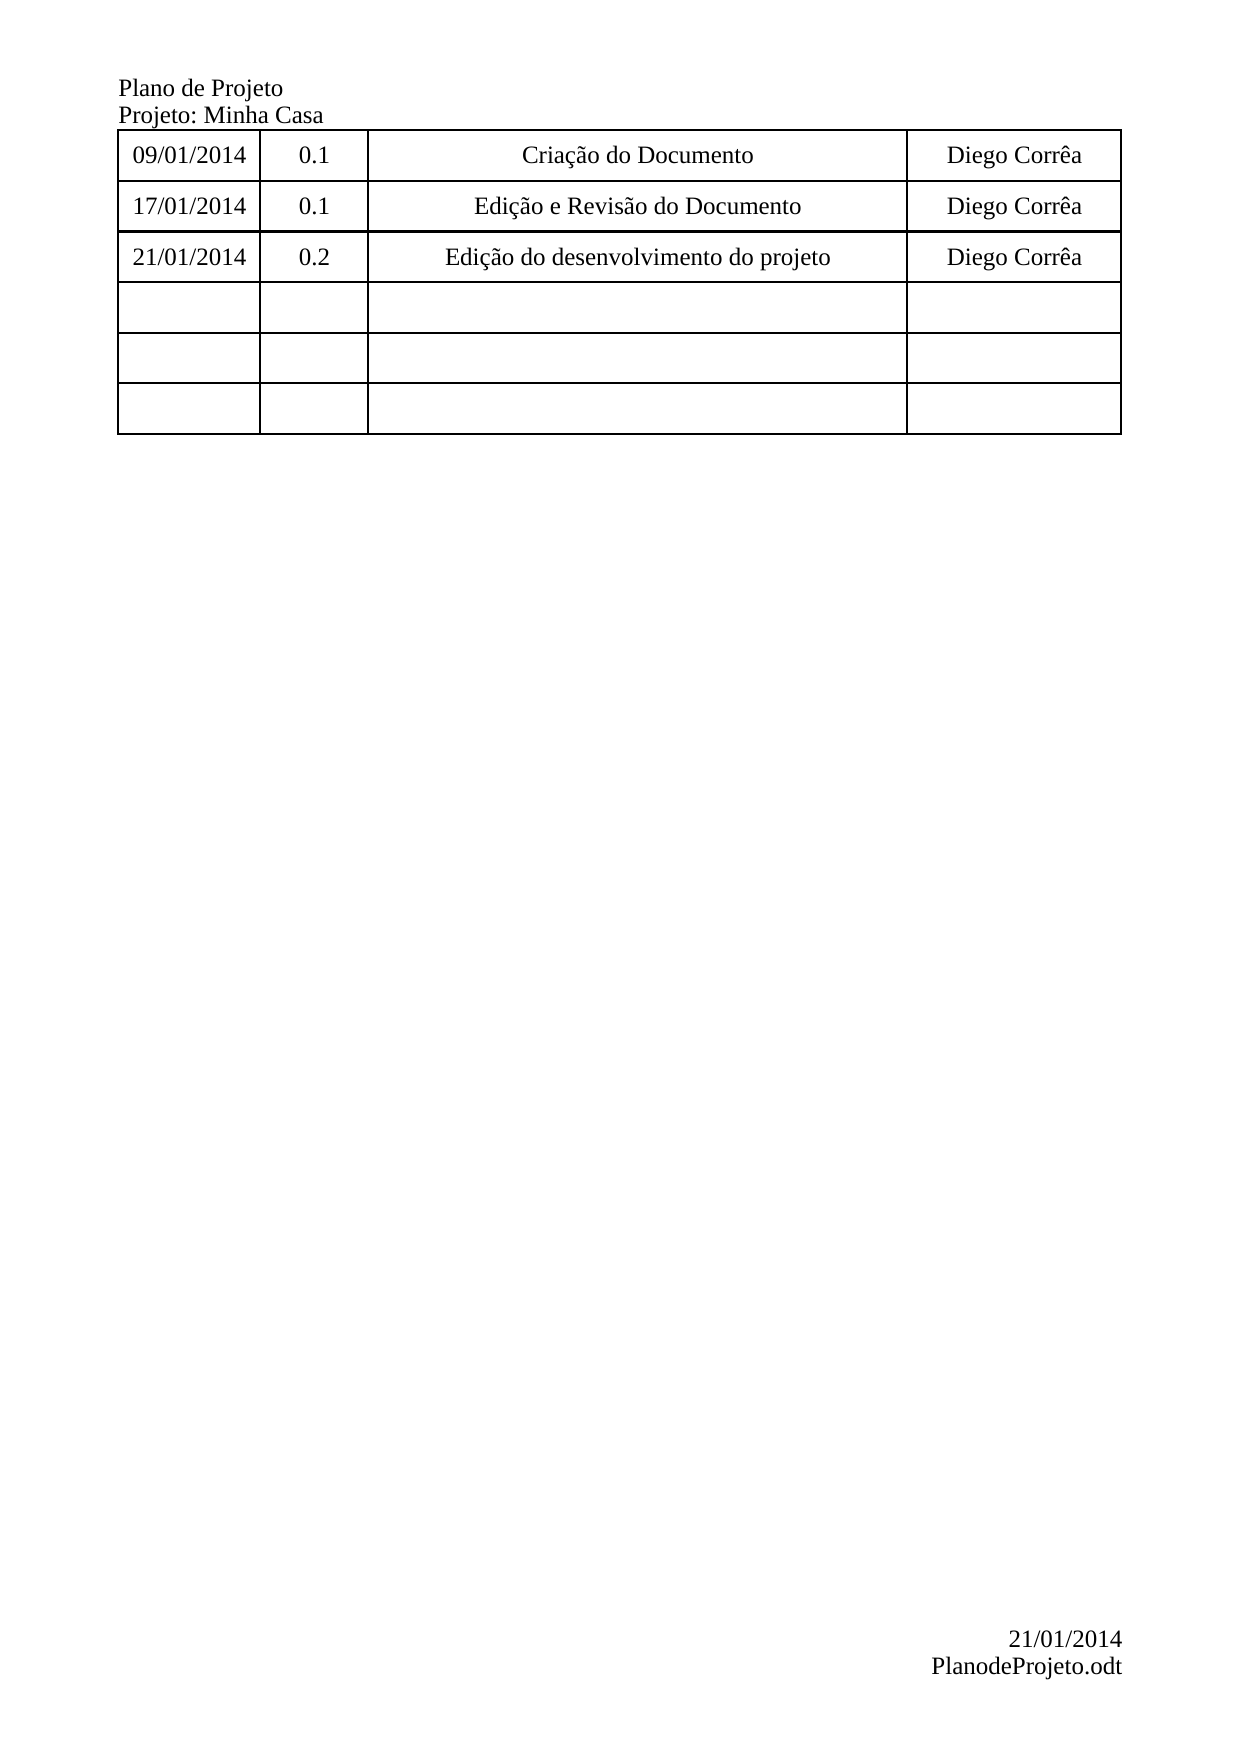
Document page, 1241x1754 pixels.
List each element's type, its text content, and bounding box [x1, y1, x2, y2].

table_cell Criação do Documento [369, 131, 906, 180]
table_cell [908, 384, 1120, 433]
table_cell [119, 334, 259, 382]
table_cell [119, 283, 259, 332]
table_cell 21/01/2014 [119, 233, 259, 281]
table_cell 17/01/2014 [119, 182, 259, 230]
table_cell [369, 283, 906, 332]
table_cell [908, 334, 1120, 382]
table_cell [369, 334, 906, 382]
table_cell [261, 283, 367, 332]
table_cell [261, 384, 367, 433]
table_cell Edição e Revisão do Documento [369, 182, 906, 230]
table_cell 09/01/2014 [119, 131, 259, 180]
table_cell [119, 384, 259, 433]
table_cell [369, 384, 906, 433]
table_cell 0.2 [261, 233, 367, 281]
table_cell Diego Corrêa [908, 131, 1120, 180]
table_cell Edição do desenvolvimento do projeto [369, 233, 906, 281]
table_cell Diego Corrêa [908, 182, 1120, 230]
table_cell 0.1 [261, 131, 367, 180]
table_cell [261, 334, 367, 382]
table_cell [908, 283, 1120, 332]
table_cell 0.1 [261, 182, 367, 230]
table_cell Diego Corrêa [908, 233, 1120, 281]
